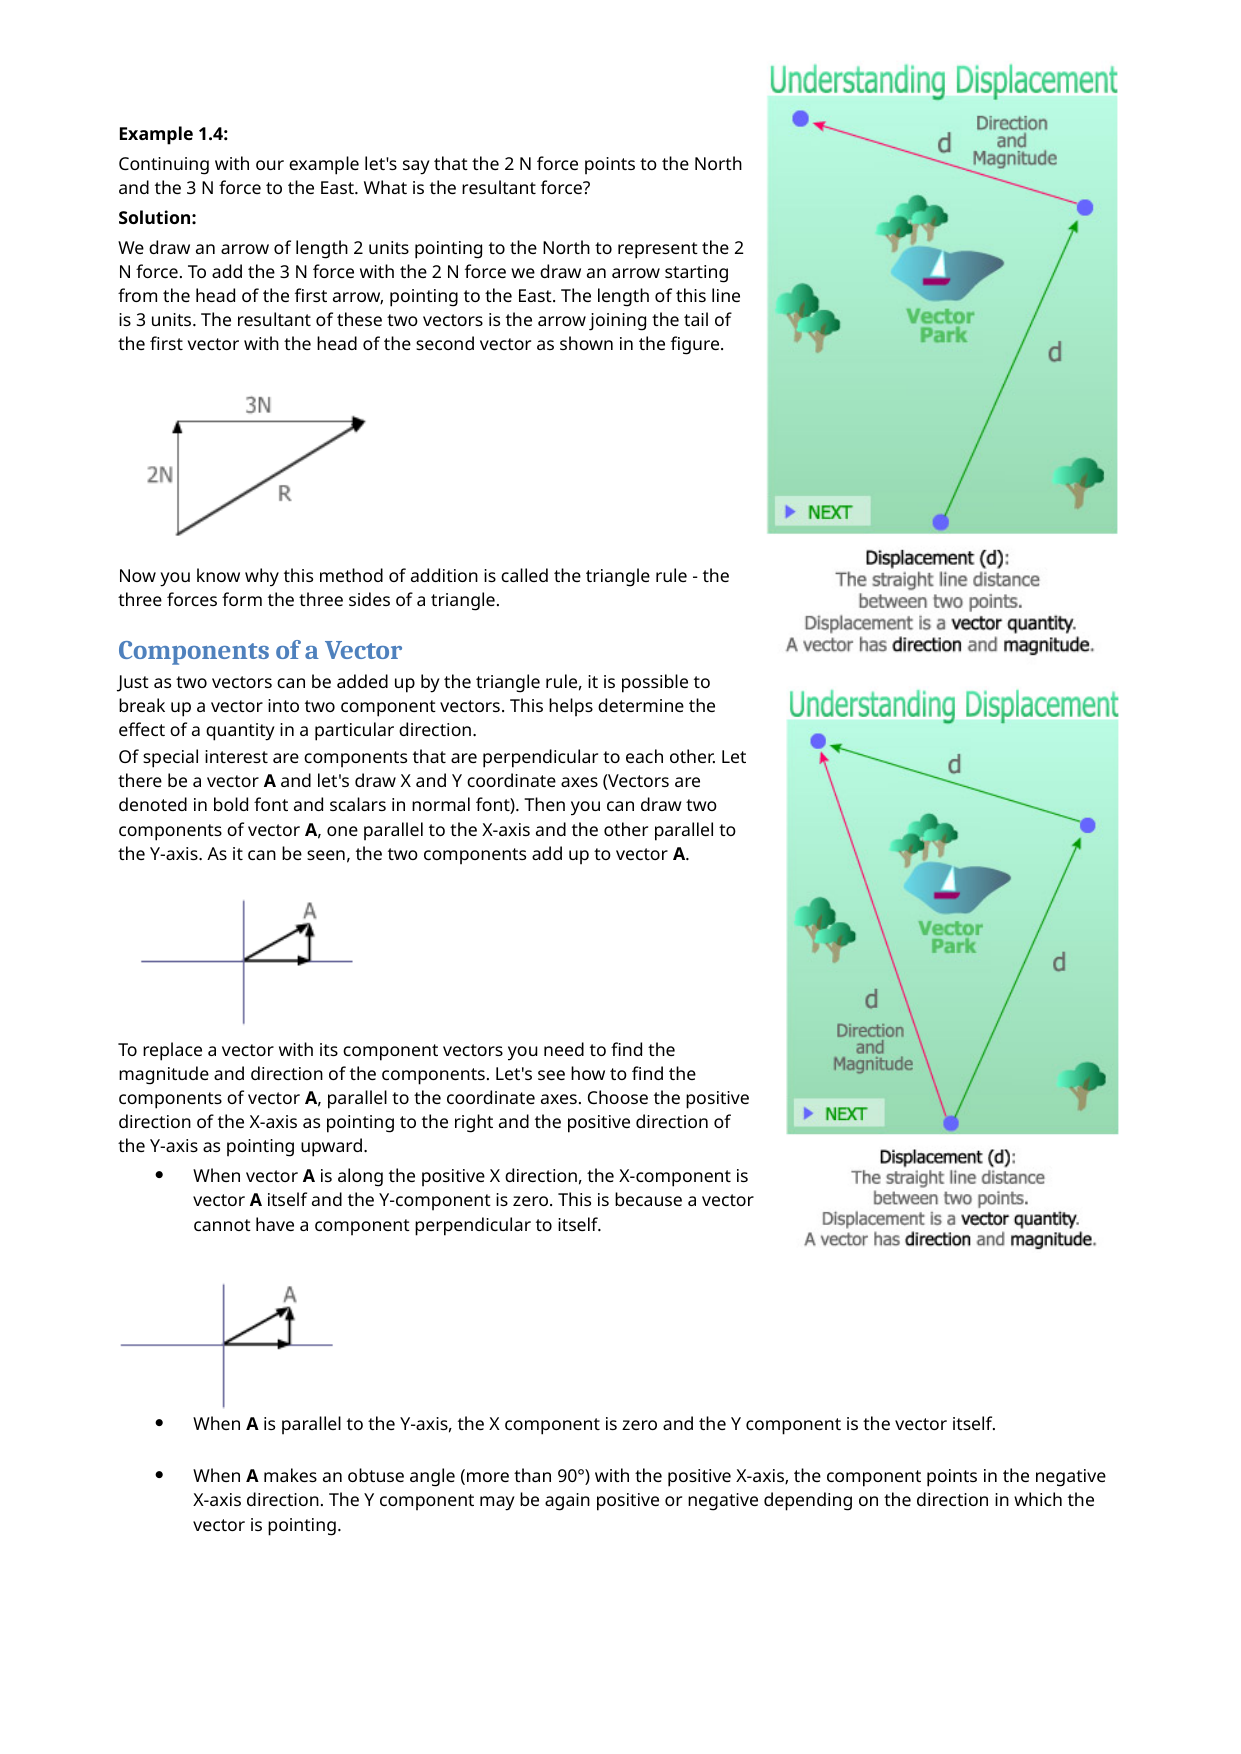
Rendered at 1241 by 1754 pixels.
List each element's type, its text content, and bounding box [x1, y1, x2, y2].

text Continuing with our example let's say that the 2 N force points to the North and the 3 N force to the East. What is the resultant force? [118, 151, 763, 199]
subtitle Components of a Vector [118, 635, 763, 666]
text Solution: [118, 205, 763, 229]
text Just as two vectors can be added up by the triangle rule, it is possible to break up a vector into two component vectors. This helps determine the effect of a quantity in a particular direction. [118, 669, 1122, 742]
picture [118, 361, 400, 558]
list When A makes an obtuse angle (more than 90°) with the positive X-axis, the component points in the negative X-axis direction. The Y component may be again positive or negative depending on the direction in which the vector is pointing. [156, 1464, 1122, 1536]
picture [763, 50, 1127, 666]
picture [118, 1263, 344, 1409]
picture [118, 865, 381, 1035]
list When vector A is along the positive X direction, the X-component is vector A itself and the Y-component is zero. This is because a vector cannot have a component perpendicular to itself. [156, 1164, 780, 1236]
text We draw an arrow of length 2 units pointing to the North to represent the 2 N force. To add the 3 N force with the 2 N force we draw an arrow starting from the head of the first arrow, pointing to the East. The length of this line is 3 units. The resultant of these two vectors is the arrow joining the tail of the first vector with the head of the second vector as shown in the figure. [118, 235, 763, 356]
list When A is parallel to the Y-axis, the X component is zero and the Y component is the vector itself. [156, 1412, 1122, 1436]
text To replace a vector with its component vectors you need to find the magnitude and direction of the components. Let's see how to find the components of vector A, parallel to the coordinate axes. Choose the positive direction of the X-axis as pointing to the right and the positive direction of the Y-axis as pointing upward. [118, 1037, 780, 1158]
text Example 1.4: [118, 121, 763, 145]
text Of special interest are components that are perpendicular to each other. Let there be a vector A and let's draw X and Y coordinate axes (Vectors are denoted in bold font and scalars in normal font). Then you can draw two components of vector A, one parallel to the X-axis and the other parallel to the Y-axis. As it can be seen, the two components add up to vector A. [118, 744, 780, 865]
text Now you know why this method of addition is called the triangle rule - the three forces form the three sides of a triangle. [118, 563, 763, 611]
picture [780, 680, 1130, 1253]
